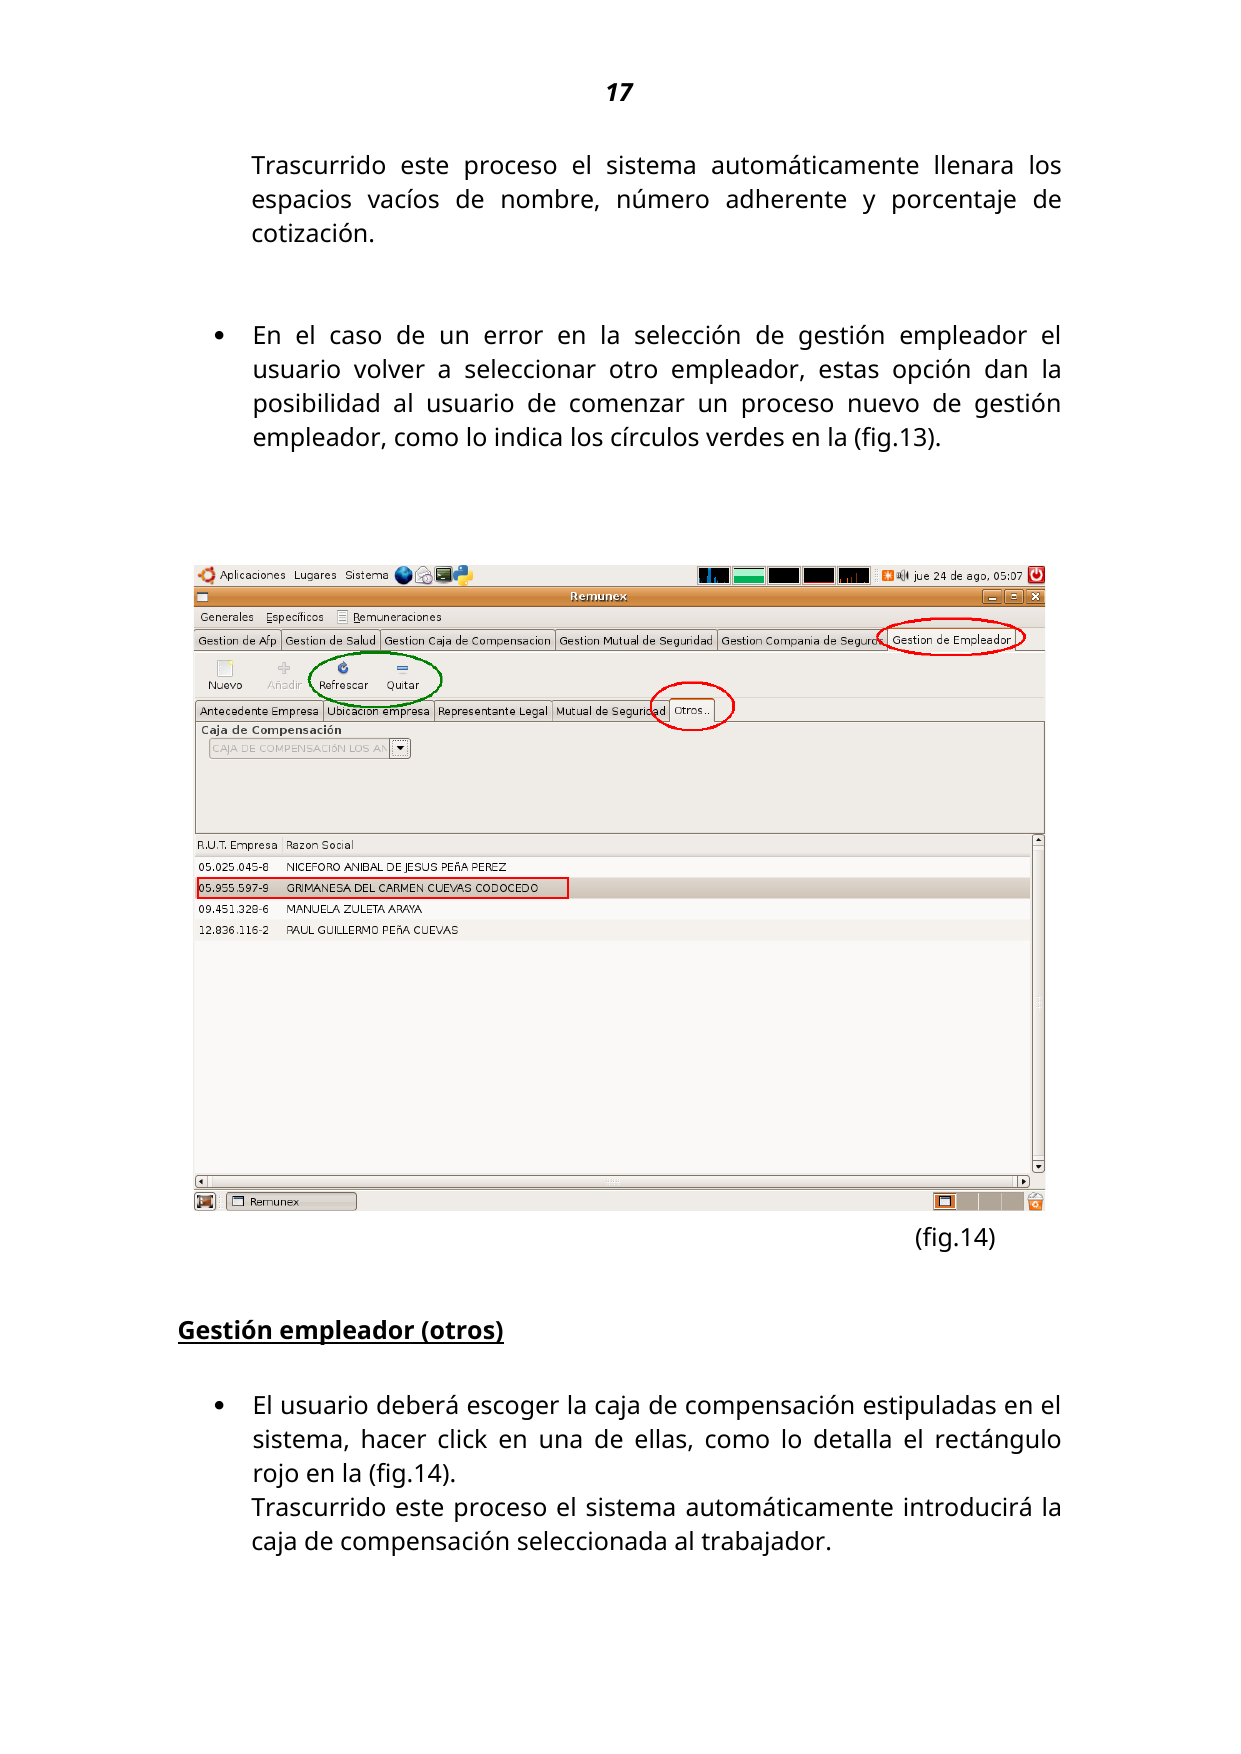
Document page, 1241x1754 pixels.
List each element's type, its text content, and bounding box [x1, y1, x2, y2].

text (fig.14) [177, 1220, 1063, 1254]
text Trascurrido este proceso el sistema automáticamente introducirá la caja de compensación seleccionada al trabajador. [251, 1489, 1063, 1558]
text Gestión empleador (otros) [177, 1313, 1063, 1347]
list En el caso de un error en la selección de gestión empleador el usuario volver a seleccionar otro empleador, estas opción dan la posibilidad al usuario de comenzar un proceso nuevo de gestión empleador, como lo indica los círculos verdes en la (fig.13). [215, 318, 1063, 454]
picture [193, 565, 1046, 1211]
list El usuario deberá escoger la caja de compensación estipuladas en el sistema, hacer click en una de ellas, como lo detalla el rectángulo rojo en la (fig.14). [215, 1387, 1063, 1489]
text Trascurrido este proceso el sistema automáticamente llenara los espacios vacíos de nombre, número adherente y porcentaje de cotización. [251, 148, 1063, 250]
